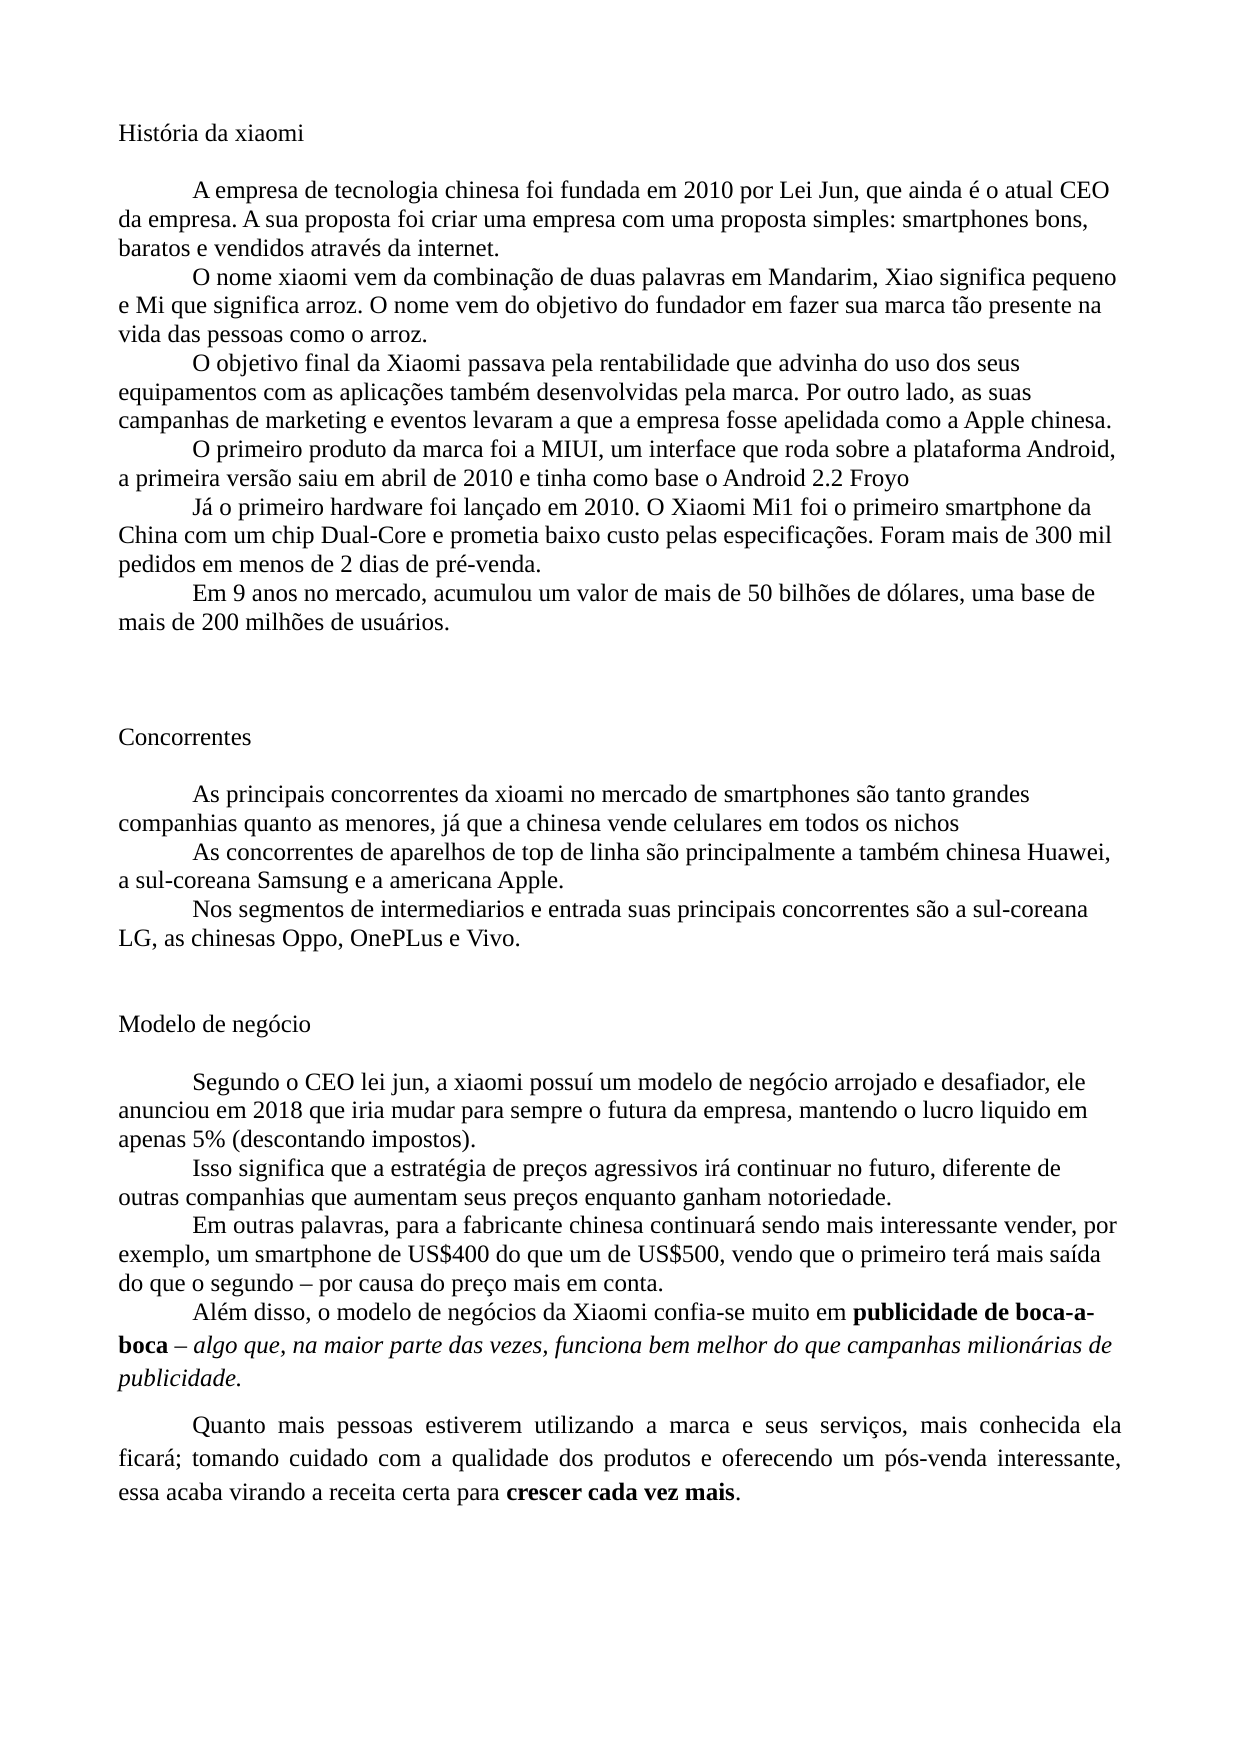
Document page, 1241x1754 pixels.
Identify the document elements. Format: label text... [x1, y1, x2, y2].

text As concorrentes de aparelhos de top de linha são principalmente a também chinesa Huawei, a sul-coreana Samsung e a americana Apple. [118, 837, 1122, 894]
text O nome xiaomi vem da combinação de duas palavras em Mandarim, Xiao significa pequeno e Mi que significa arroz. O nome vem do objetivo do fundador em fazer sua marca tão presente na vida das pessoas como o arroz. [118, 262, 1122, 348]
text Isso significa que a estratégia de preços agressivos irá continuar no futuro, diferente de outras companhias que aumentam seus preços enquanto ganham notoriedade. [118, 1153, 1122, 1211]
text O primeiro produto da marca foi a MIUI, um interface que roda sobre a plataforma Android, a primeira versão saiu em abril de 2010 e tinha como base o Android 2.2 Froyo [118, 434, 1122, 492]
text Segundo o CEO lei jun, a xiaomi possuí um modelo de negócio arrojado e desafiador, ele anunciou em 2018 que iria mudar para sempre o futura da empresa, mantendo o lucro liquido em apenas 5% (descontando impostos). [118, 1067, 1122, 1153]
text História da xiaomi [118, 118, 1122, 147]
text Já o primeiro hardware foi lançado em 2010. O Xiaomi Mi1 foi o primeiro smartphone da China com um chip Dual-Core e prometia baixo custo pelas especificações. Foram mais de 300 mil pedidos em menos de 2 dias de pré-venda. [118, 492, 1122, 578]
text O objetivo final da Xiaomi passava pela rentabilidade que advinha do uso dos seus equipamentos com as aplicações também desenvolvidas pela marca. Por outro lado, as suas campanhas de marketing e eventos levaram a que a empresa fosse apelidada como a Apple chinesa. [118, 348, 1122, 434]
text Em outras palavras, para a fabricante chinesa continuará sendo mais interessante vender, por exemplo, um smartphone de US$400 do que um de US$500, vendo que o primeiro terá mais saída do que o segundo – por causa do preço mais em conta. [118, 1211, 1122, 1297]
text Nos segmentos de intermediarios e entrada suas principais concorrentes são a sul-coreana LG, as chinesas Oppo, OnePLus e Vivo. [118, 894, 1122, 952]
text Concorrentes [118, 722, 1122, 751]
text Em 9 anos no mercado, acumulou um valor de mais de 50 bilhões de dólares, uma base de mais de 200 milhões de usuários. [118, 578, 1122, 636]
text A empresa de tecnologia chinesa foi fundada em 2010 por Lei Jun, que ainda é o atual CEO da empresa. A sua proposta foi criar uma empresa com uma proposta simples: smartphones bons, baratos e vendidos através da internet. [118, 176, 1122, 262]
text Quanto mais pessoas estiverem utilizando a marca e seus serviços, mais conhecida ela ficará; tomando cuidado com a qualidade dos produtos e oferecendo um pós-venda interessante, essa acaba virando a receita certa para crescer cada vez mais. [118, 1411, 1122, 1505]
text Modelo de negócio [118, 1009, 1122, 1038]
text Além disso, o modelo de negócios da Xiaomi confia-se muito em publicidade de boca-a-boca – algo que, na maior parte das vezes, funciona bem melhor do que campanhas milionárias de publicidade. [118, 1297, 1122, 1392]
text As principais concorrentes da xioami no mercado de smartphones são tanto grandes companhias quanto as menores, já que a chinesa vende celulares em todos os nichos [118, 779, 1122, 837]
